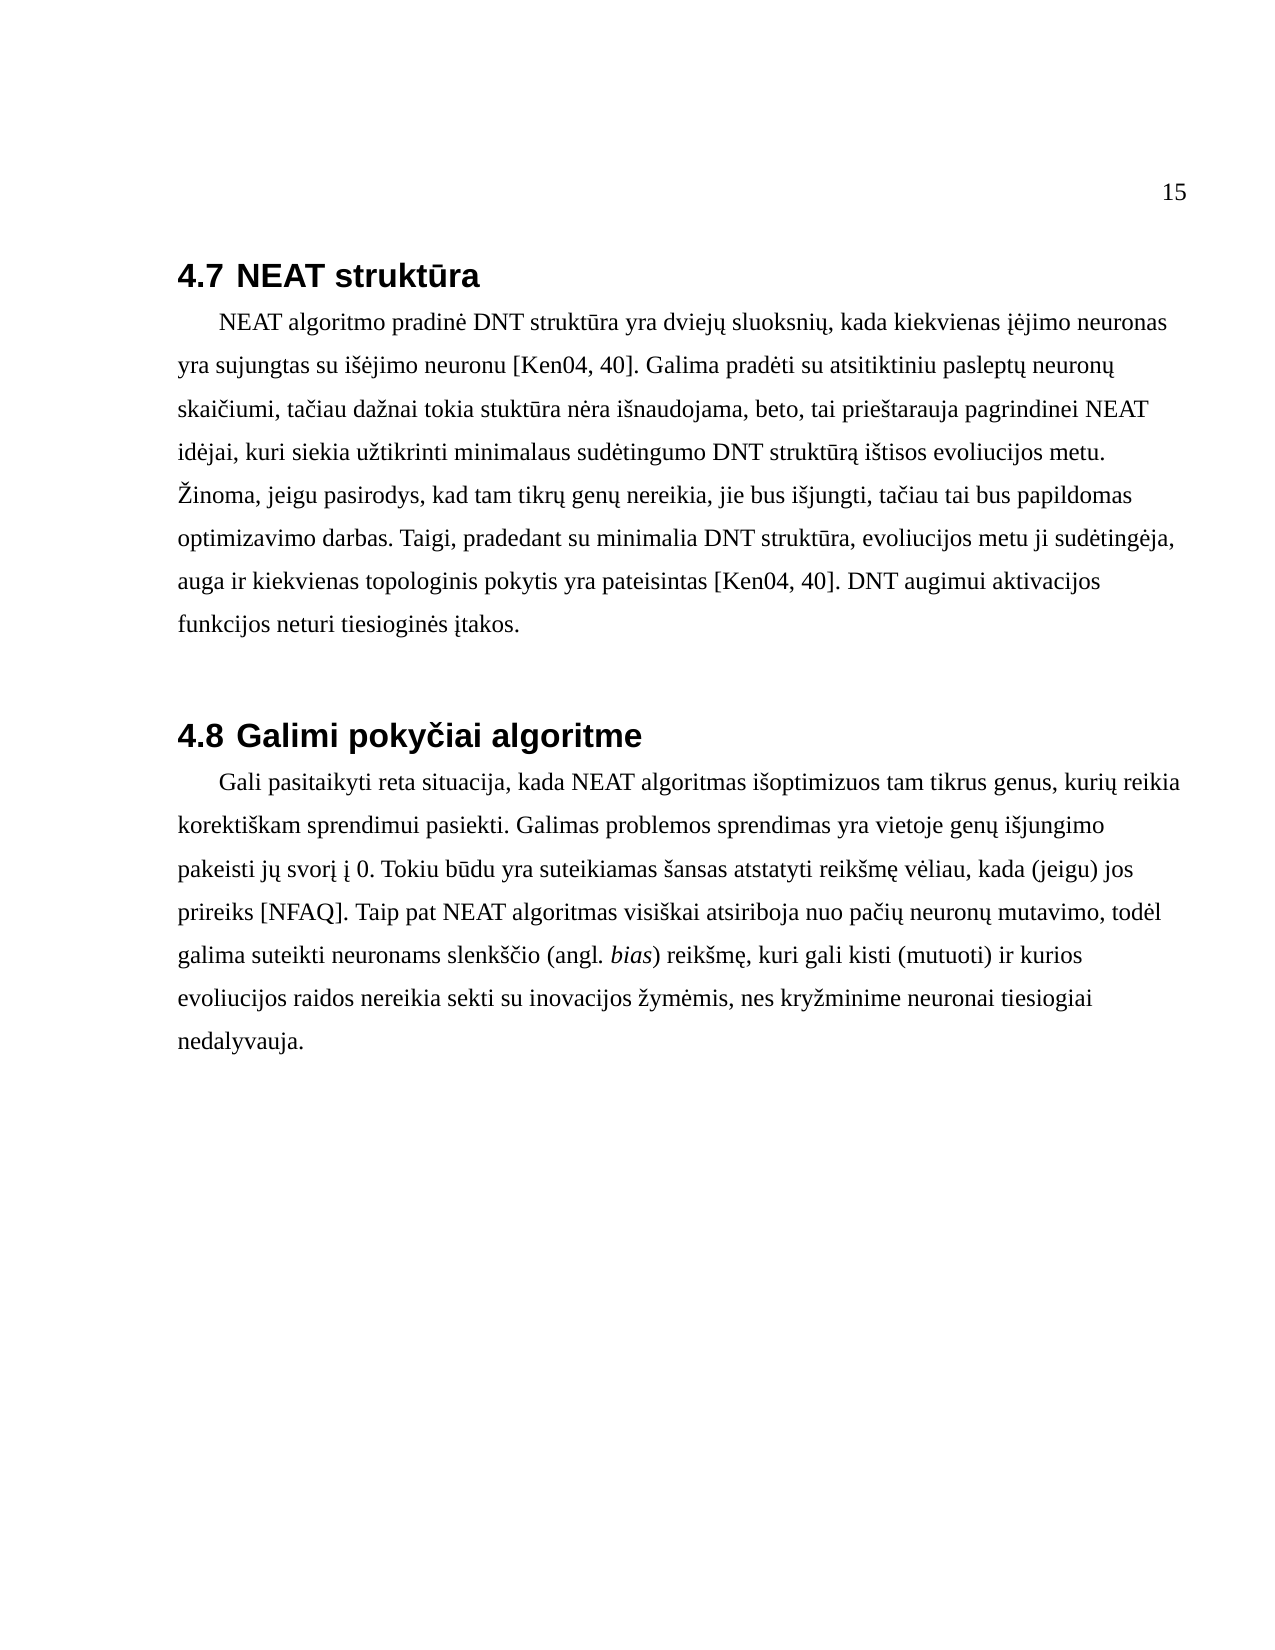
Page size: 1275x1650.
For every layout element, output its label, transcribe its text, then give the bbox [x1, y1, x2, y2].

subtitle Galimi pokyčiai algoritme [177, 716, 1186, 755]
text NEAT algoritmo pradinė DNT struktūra yra dviejų sluoksnių, kada kiekvienas įėjimo neuronas yra sujungtas su išėjimo neuronu [Ken04, 40]. Galima pradėti su atsitiktiniu pasleptų neuronų skaičiumi, tačiau dažnai tokia stuktūra nėra išnaudojama, beto, tai prieštarauja pagrindinei NEAT idėjai, kuri siekia užtikrinti minimalaus sudėtingumo DNT struktūrą ištisos evoliucijos metu. Žinoma, jeigu pasirodys, kad tam tikrų genų nereikia, jie bus išjungti, tačiau tai bus papildomas optimizavimo darbas. Taigi, pradedant su minimalia DNT struktūra, evoliucijos metu ji sudėtingėja, auga ir kiekvienas topologinis pokytis yra pateisintas [Ken04, 40]. DNT augimui aktivacijos funkcijos neturi tiesioginės įtakos. [177, 307, 1186, 638]
text Gali pasitaikyti reta situacija, kada NEAT algoritmas išoptimizuos tam tikrus genus, kurių reikia korektiškam sprendimui pasiekti. Galimas problemos sprendimas yra vietoje genų išjungimo pakeisti jų svorį į 0. Tokiu būdu yra suteikiamas šansas atstatyti reikšmę vėliau, kada (jeigu) jos prireiks [NFAQ]. Taip pat NEAT algoritmas visiškai atsiriboja nuo pačių neuronų mutavimo, todėl galima suteikti neuronams slenkščio (angl. bias) reikšmę, kuri gali kisti (mutuoti) ir kurios evoliucijos raidos nereikia sekti su inovacijos žymėmis, nes kryžminime neuronai tiesiogiai nedalyvauja. [177, 767, 1186, 1055]
subtitle NEAT struktūra [177, 256, 1186, 295]
